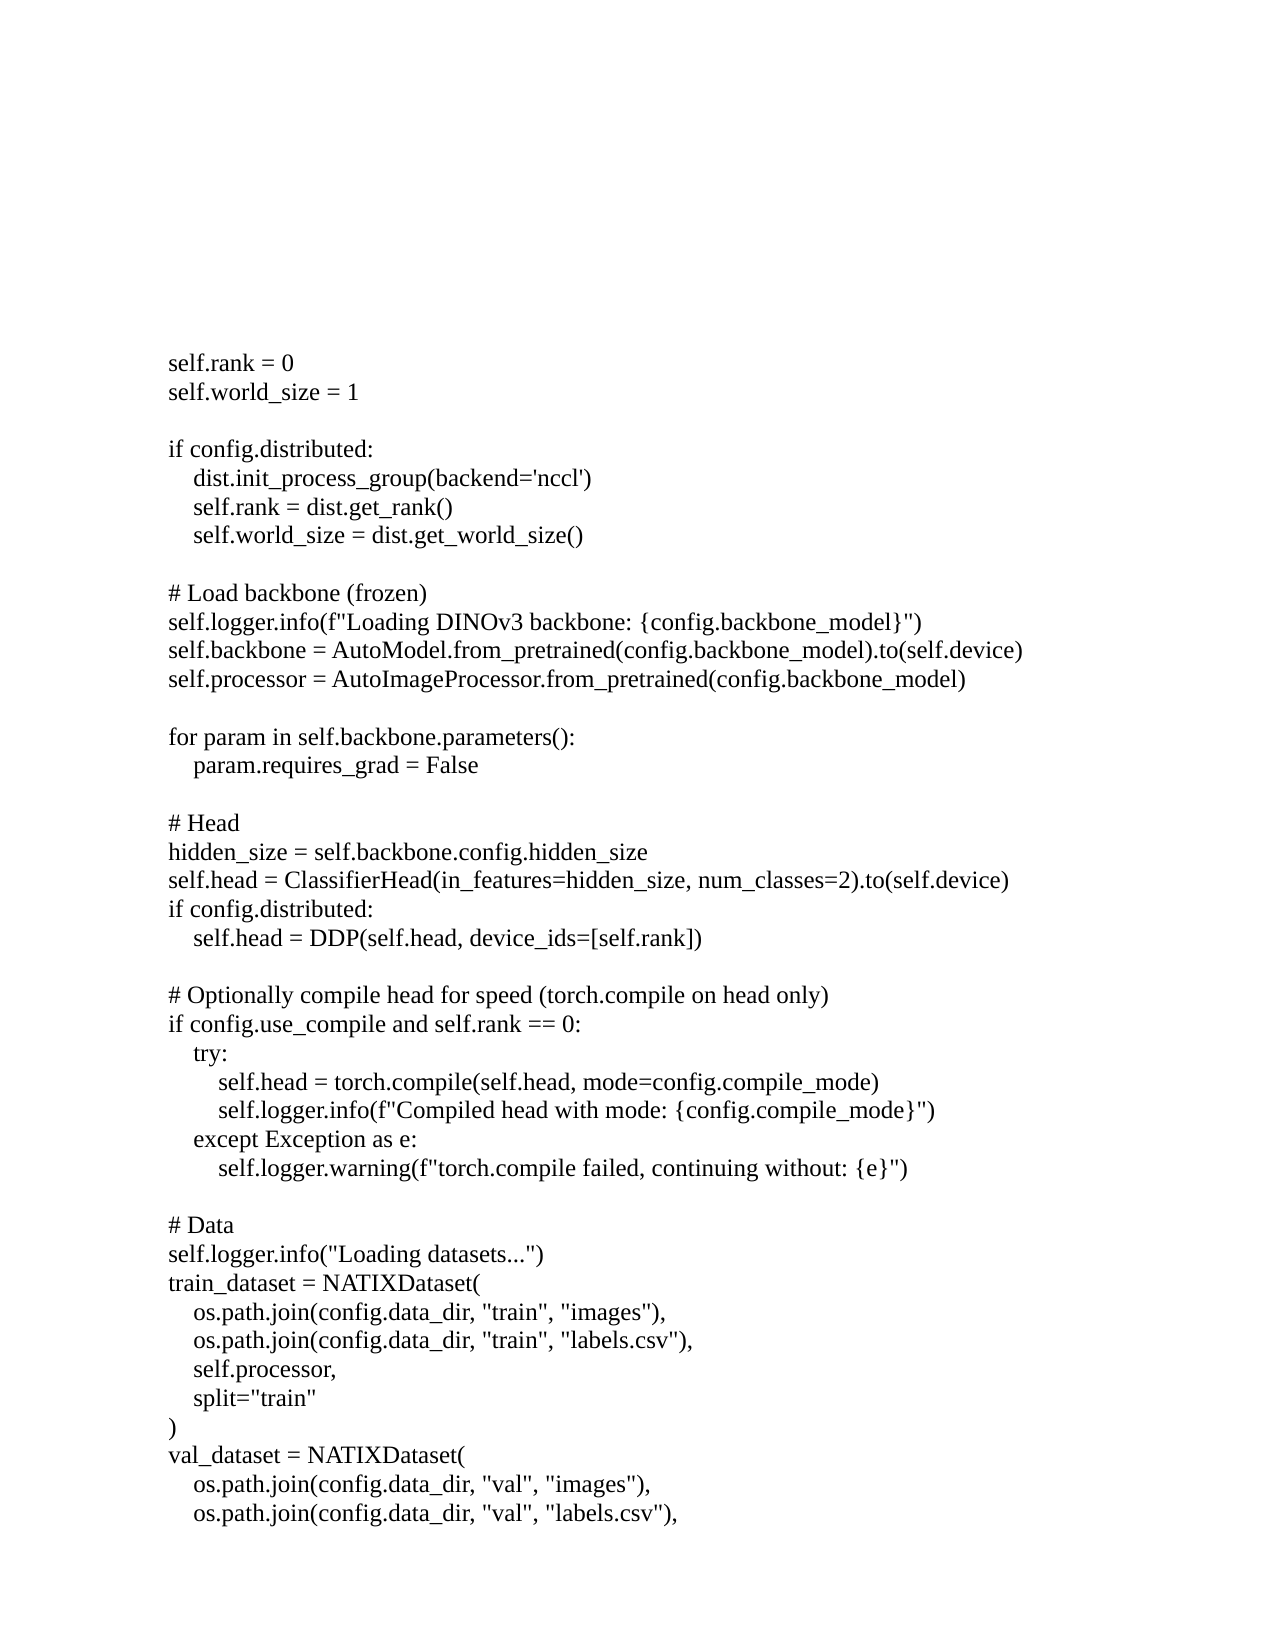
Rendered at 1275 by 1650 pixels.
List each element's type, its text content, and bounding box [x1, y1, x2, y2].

text self.world_size = dist.get_world_size() [118, 521, 1157, 549]
text try: [118, 1038, 1157, 1067]
text self.world_size = 1 [118, 377, 1157, 406]
text hidden_size = self.backbone.config.hidden_size [118, 837, 1157, 866]
text self.logger.info(f"Loading DINOv3 backbone: {config.backbone_model}") [118, 607, 1157, 636]
text self.head = DDP(self.head, device_ids=[self.rank]) [118, 923, 1157, 952]
text if config.distributed: [118, 894, 1157, 923]
text # Optionally compile head for speed (torch.compile on head only) [118, 981, 1157, 1009]
text for param in self.backbone.parameters(): [118, 722, 1157, 751]
text # Head [118, 808, 1157, 837]
text os.path.join(config.data_dir, "val", "images"), [118, 1469, 1157, 1498]
text os.path.join(config.data_dir, "val", "labels.csv"), [118, 1498, 1157, 1527]
text os.path.join(config.data_dir, "train", "images"), [118, 1297, 1157, 1326]
text val_dataset = NATIXDataset( [118, 1441, 1157, 1469]
text self.processor, [118, 1354, 1157, 1383]
text self.head = torch.compile(self.head, mode=config.compile_mode) [118, 1067, 1157, 1096]
text train_dataset = NATIXDataset( [118, 1268, 1157, 1297]
text self.logger.info("Loading datasets...") [118, 1239, 1157, 1268]
text split="train" [118, 1383, 1157, 1412]
text # Load backbone (frozen) [118, 578, 1157, 607]
text ) [118, 1412, 1157, 1441]
text self.rank = dist.get_rank() [118, 492, 1157, 521]
text if config.use_compile and self.rank == 0: [118, 1009, 1157, 1038]
text dist.init_process_group(backend='nccl') [118, 463, 1157, 492]
text self.backbone = AutoModel.from_pretrained(config.backbone_model).to(self.device) [118, 636, 1157, 664]
text self.head = ClassifierHead(in_features=hidden_size, num_classes=2).to(self.device) [118, 866, 1157, 894]
text param.requires_grad = False [118, 751, 1157, 779]
text if config.distributed: [118, 434, 1157, 463]
text os.path.join(config.data_dir, "train", "labels.csv"), [118, 1326, 1157, 1354]
text self.logger.warning(f"torch.compile failed, continuing without: {e}") [118, 1153, 1157, 1182]
text except Exception as e: [118, 1124, 1157, 1153]
text # Data [118, 1211, 1157, 1239]
text self.processor = AutoImageProcessor.from_pretrained(config.backbone_model) [118, 664, 1157, 693]
text self.rank = 0 [118, 118, 1157, 377]
text self.logger.info(f"Compiled head with mode: {config.compile_mode}") [118, 1096, 1157, 1124]
